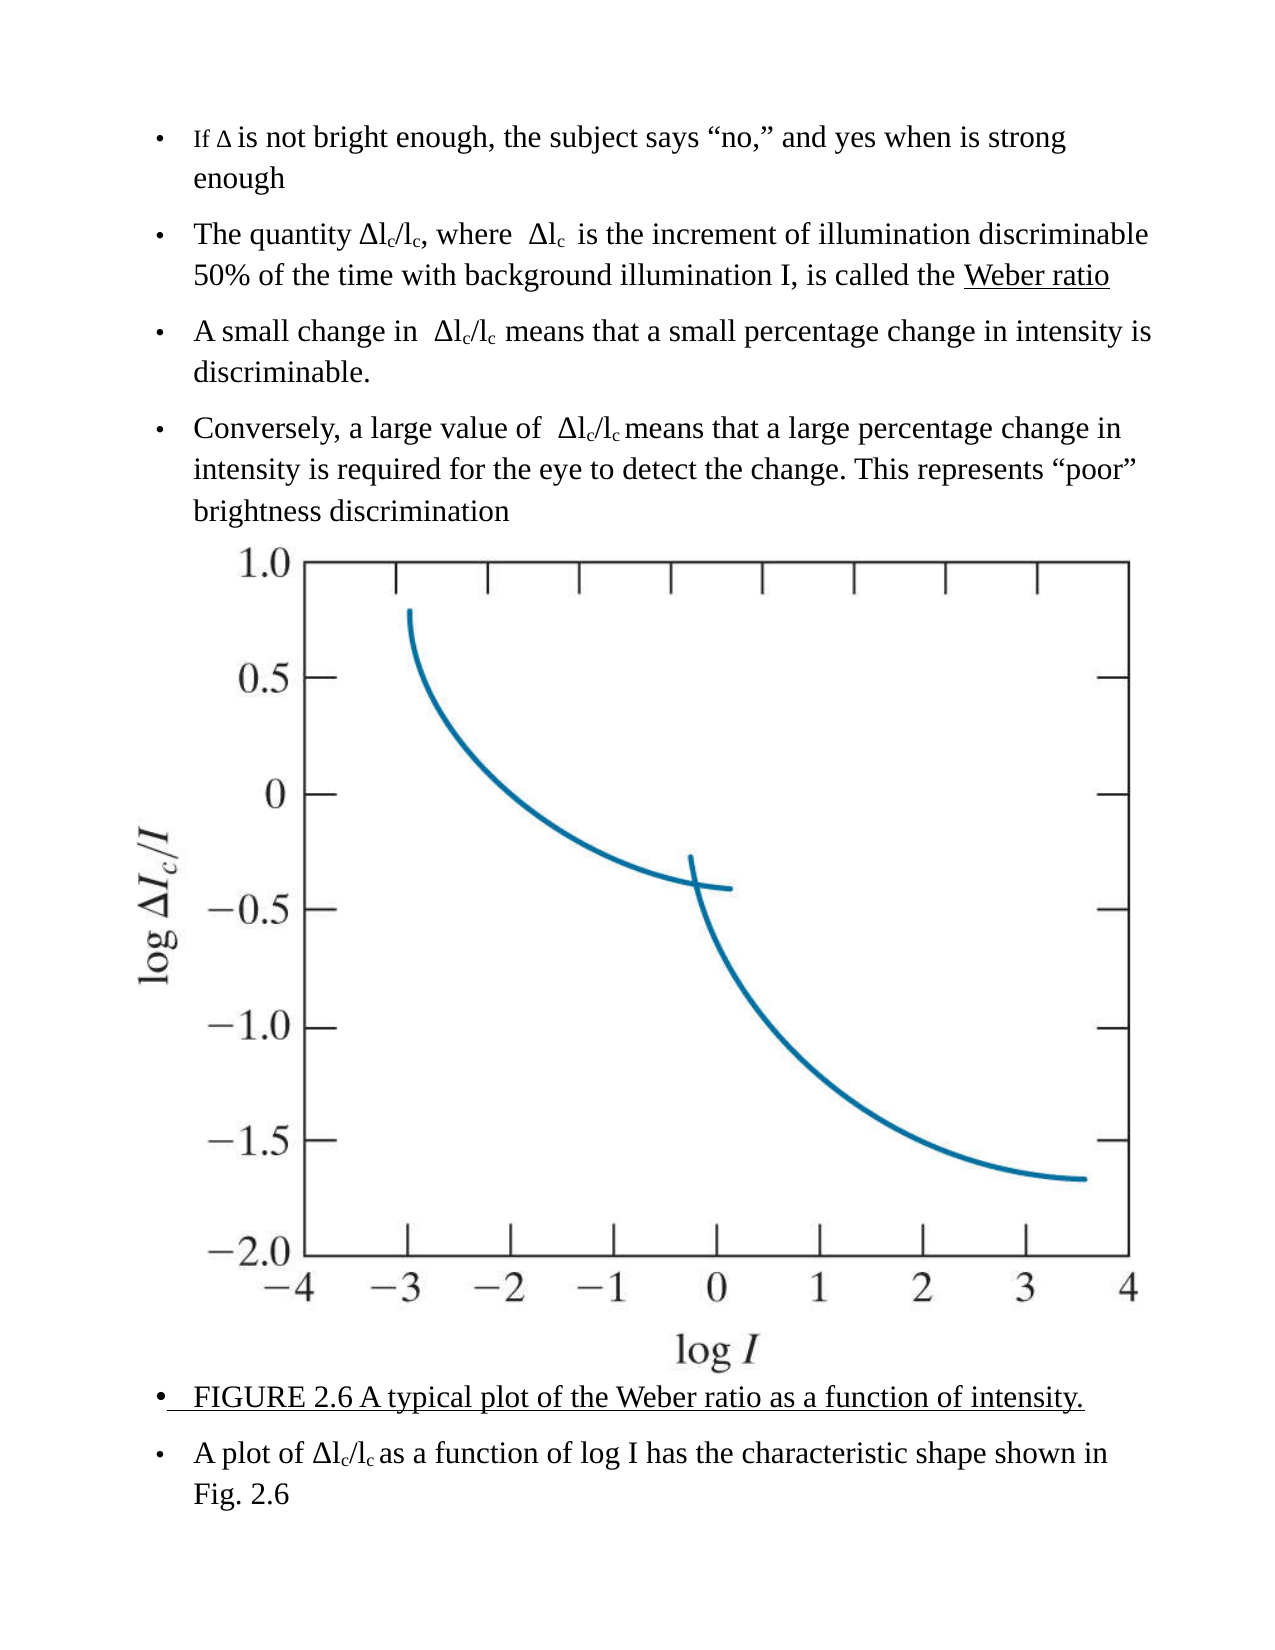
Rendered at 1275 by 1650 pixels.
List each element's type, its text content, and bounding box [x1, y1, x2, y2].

list FIGURE 2.6 A typical plot of the Weber ratio as a function of intensity. [156, 548, 1157, 1414]
list A plot of Δlc/lc as a function of log I has the characteristic shape shown in Fig. 2.6 [156, 1434, 1157, 1512]
list A small change in Δlc/lc means that a small percentage change in intensity is discriminable. [156, 312, 1157, 389]
picture [136, 547, 1139, 1374]
list The quantity Δlc/lc, where Δlc is the increment of illumination discriminable 50% of the time with background illumination I, is called the Weber ratio [156, 215, 1157, 292]
list If Δ is not bright enough, the subject says “no,” and yes when is strong enough [156, 118, 1157, 195]
list Conversely, a large value of Δlc/lc means that a large percentage change in intensity is required for the eye to detect the change. This represents “poor” brightness discrimination [156, 409, 1157, 528]
